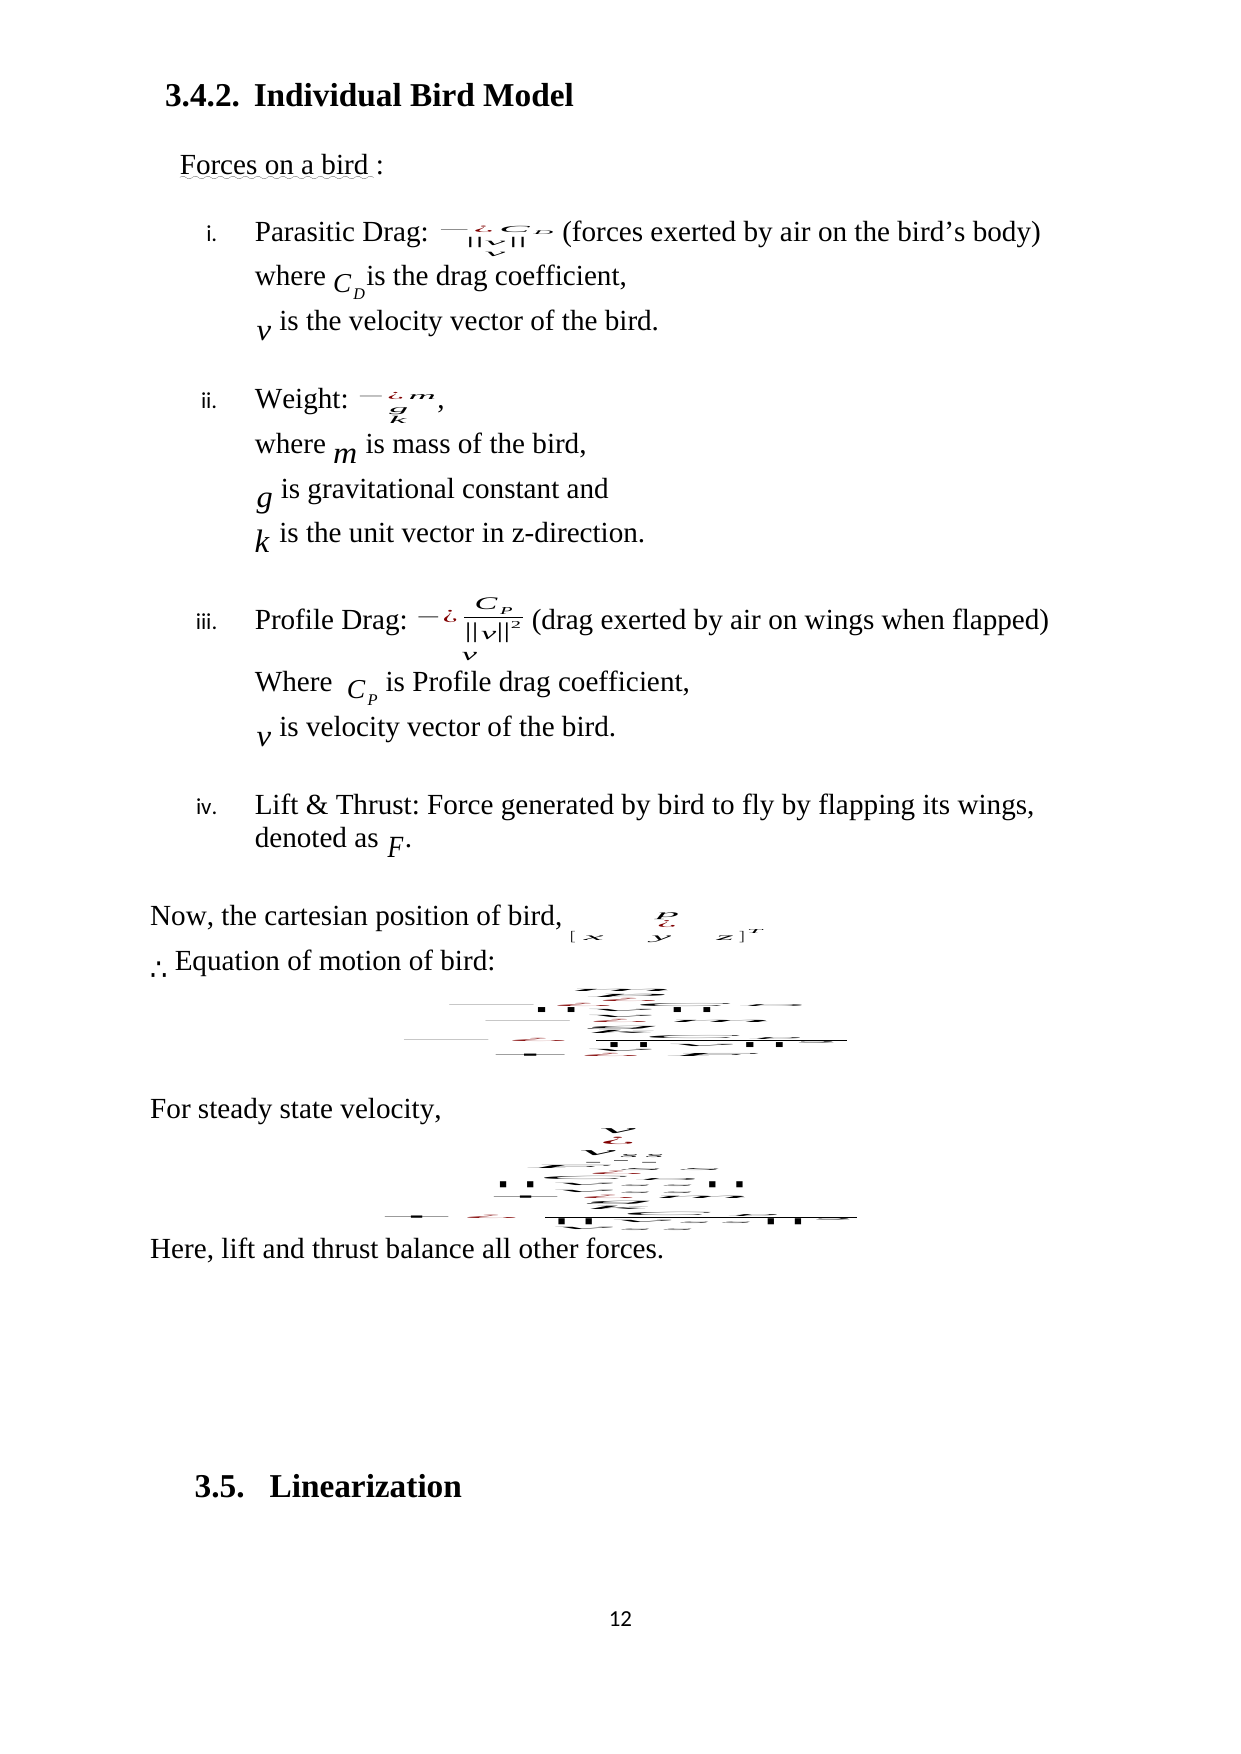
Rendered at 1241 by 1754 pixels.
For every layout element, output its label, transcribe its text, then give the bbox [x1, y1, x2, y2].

text Now, the cartesian position of bird, [150, 898, 1090, 943]
list Linearization [194, 1466, 1090, 1504]
text Forces on a bird : [179, 147, 1090, 180]
list Lift & Thrust: Force generated by bird to fly by flapping its wings, denoted as . [217, 787, 1090, 865]
text Equation of motion of bird: [150, 943, 1090, 987]
list Weight: , [217, 381, 1090, 426]
list Where is Profile drag coefficient, [254, 664, 1090, 709]
list is velocity vector of the bird. [254, 709, 1090, 753]
list is the velocity vector of the bird. [254, 303, 1090, 347]
list Profile Drag: (drag exerted by air on wings when flapped) [217, 594, 1090, 664]
text For steady state velocity, [150, 1091, 1090, 1125]
list is gravitational constant and [254, 471, 1090, 515]
list where is mass of the bird, [254, 426, 1090, 471]
list is the unit vector in z-direction. [254, 515, 1090, 561]
list Individual Bird Model [165, 75, 1090, 113]
list Parasitic Drag: (forces exerted by air on the bird’s body) where is the drag coefficient, [217, 214, 1090, 303]
text Here, lift and thrust balance all other forces. [150, 1231, 1090, 1264]
